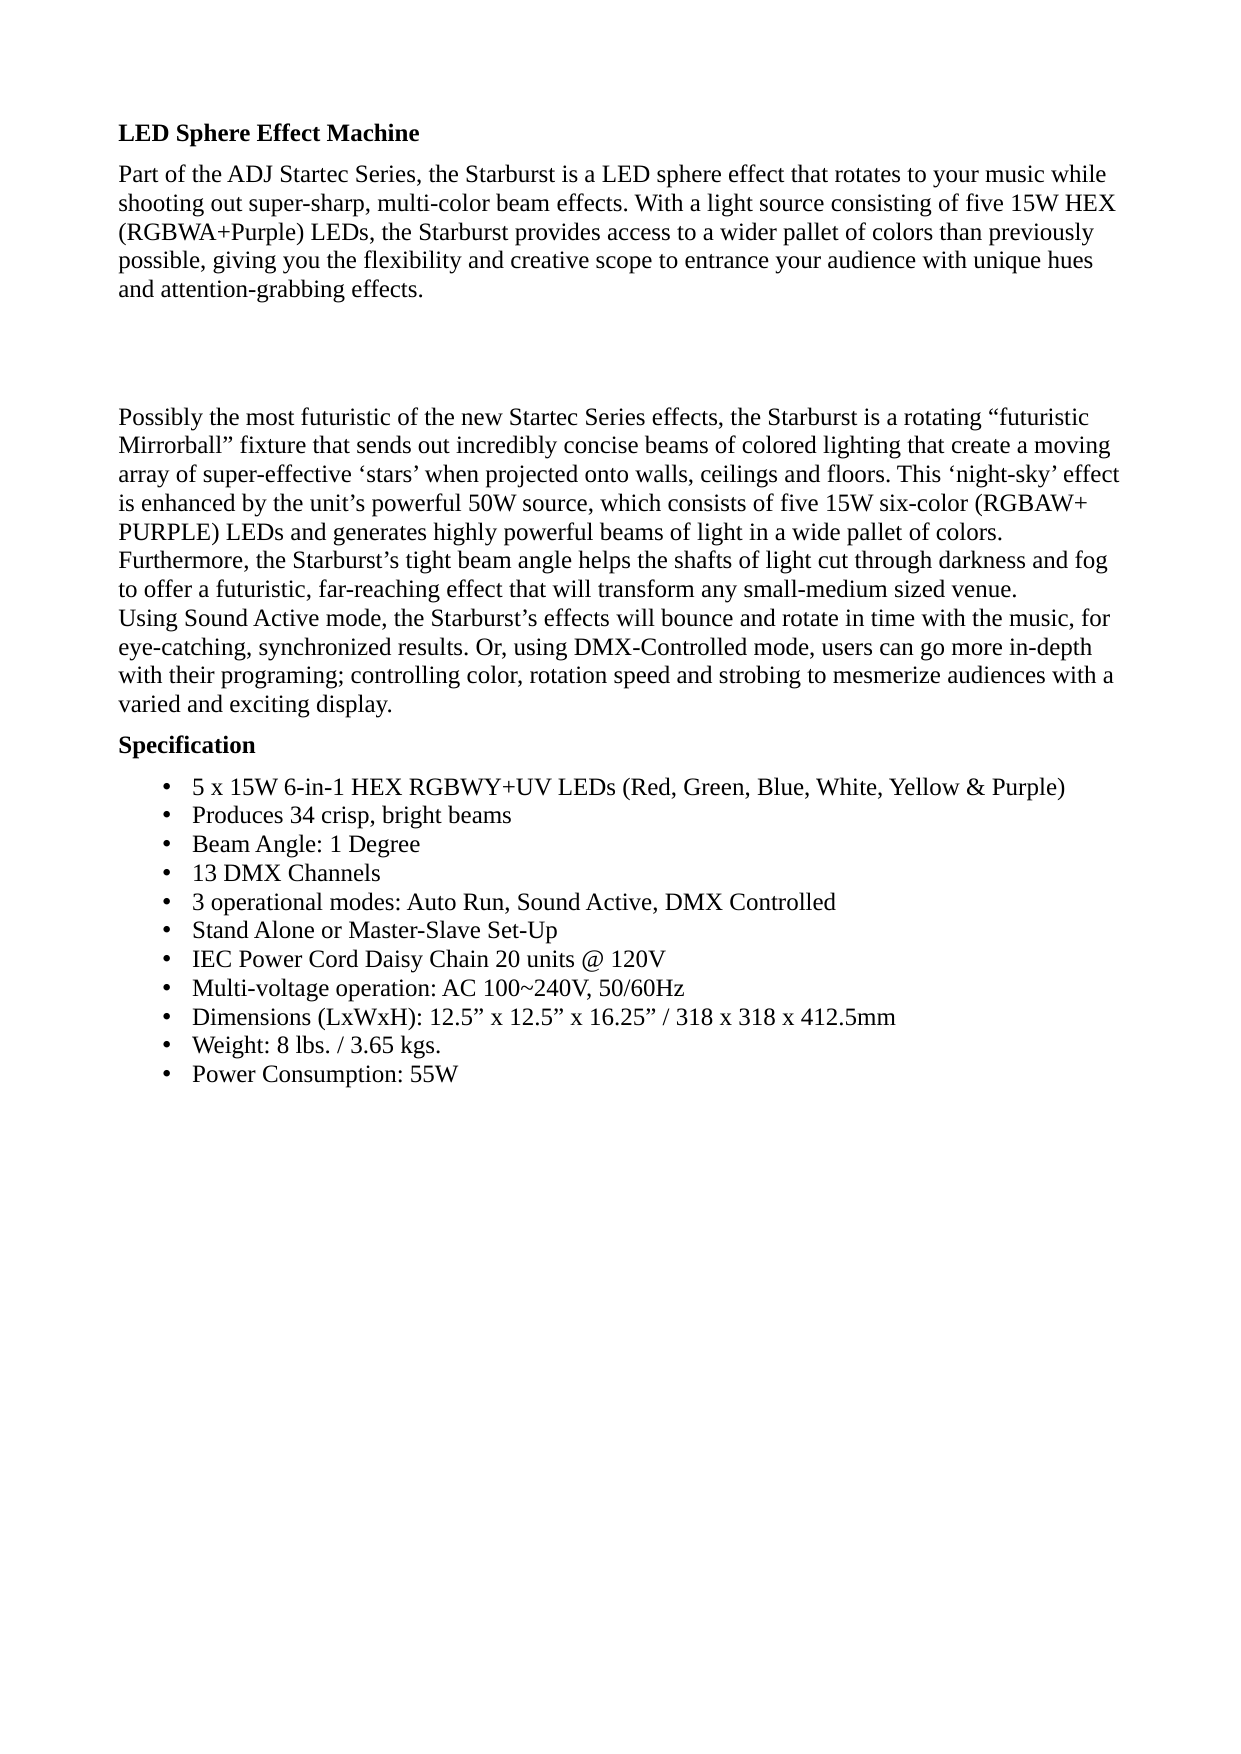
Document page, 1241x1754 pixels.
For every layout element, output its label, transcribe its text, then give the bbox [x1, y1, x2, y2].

list Power Consumption: 55W [162, 1059, 1122, 1088]
list Weight: 8 lbs. / 3.65 kgs. [162, 1031, 1122, 1059]
list 13 DMX Channels [162, 858, 1122, 887]
list 5 x 15W 6-in-1 HEX RGBWY+UV LEDs (Red, Green, Blue, White, Yellow & Purple) [162, 772, 1122, 801]
list Dimensions (LxWxH): 12.5” x 12.5” x 16.25” / 318 x 318 x 412.5mm [162, 1002, 1122, 1031]
text Specification [118, 731, 1122, 759]
text LED Sphere Effect Machine [118, 118, 1122, 147]
list Produces 34 crisp, bright beams [162, 801, 1122, 829]
list 3 operational modes: Auto Run, Sound Active, DMX Controlled [162, 887, 1122, 916]
text Part of the ADJ Startec Series, the Starburst is a LED sphere effect that rotates to your music while shooting out super-sharp, multi-color beam effects. With a light source consisting of five 15W HEX (RGBWA+Purple) LEDs, the Starburst provides access to a wider pallet of colors than previously possible, giving you the flexibility and creative scope to entrance your audience with unique hues and attention-grabbing effects. [118, 159, 1122, 303]
list Beam Angle: 1 Degree [162, 829, 1122, 858]
text Possibly the most futuristic of the new Startec Series effects, the Starburst is a rotating “futuristic Mirrorball” fixture that sends out incredibly concise beams of colored lighting that create a moving array of super-effective ‘stars’ when projected onto walls, ceilings and floors. This ‘night-sky’ effect is enhanced by the unit’s powerful 50W source, which consists of five 15W six-color (RGBAW+ PURPLE) LEDs and generates highly powerful beams of light in a wide pallet of colors. Furthermore, the Starburst’s tight beam angle helps the shafts of light cut through darkness and fog to offer a futuristic, far-reaching effect that will transform any small-medium sized venue. Using Sound Active mode, the Starburst’s effects will bounce and rotate in time with the music, for eye-catching, synchronized results. Or, using DMX-Controlled mode, users can go more in-depth with their programing; controlling color, rotation speed and strobing to mesmerize audiences with a varied and exciting display. [118, 402, 1122, 718]
list IEC Power Cord Daisy Chain 20 units @ 120V [162, 944, 1122, 973]
list Stand Alone or Master-Slave Set-Up [162, 916, 1122, 944]
list Multi-voltage operation: AC 100~240V, 50/60Hz [162, 973, 1122, 1002]
